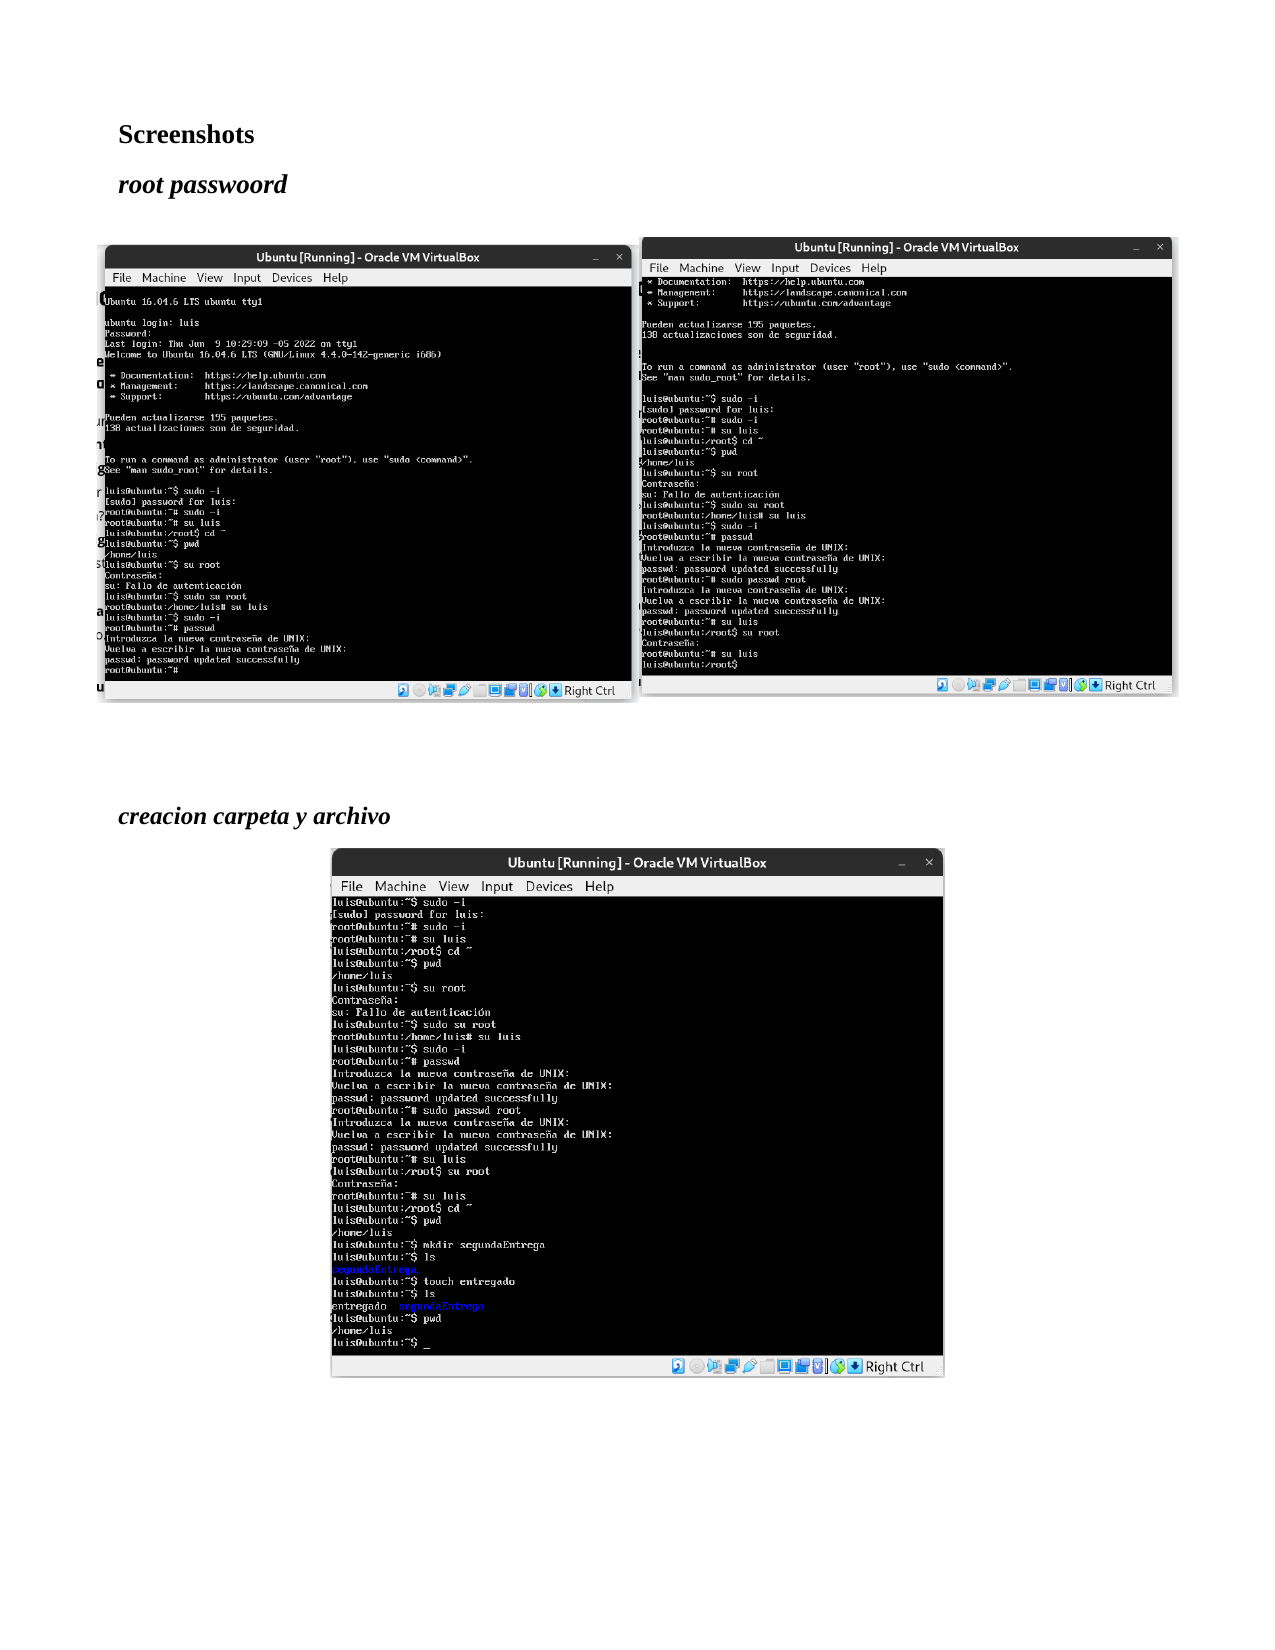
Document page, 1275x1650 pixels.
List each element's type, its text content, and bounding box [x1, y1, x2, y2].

text creacion carpeta y archivo [118, 801, 1157, 829]
picture [96, 237, 1179, 703]
picture [330, 848, 945, 1378]
text Screenshots [118, 118, 1157, 149]
text root passwoord [118, 168, 1157, 199]
